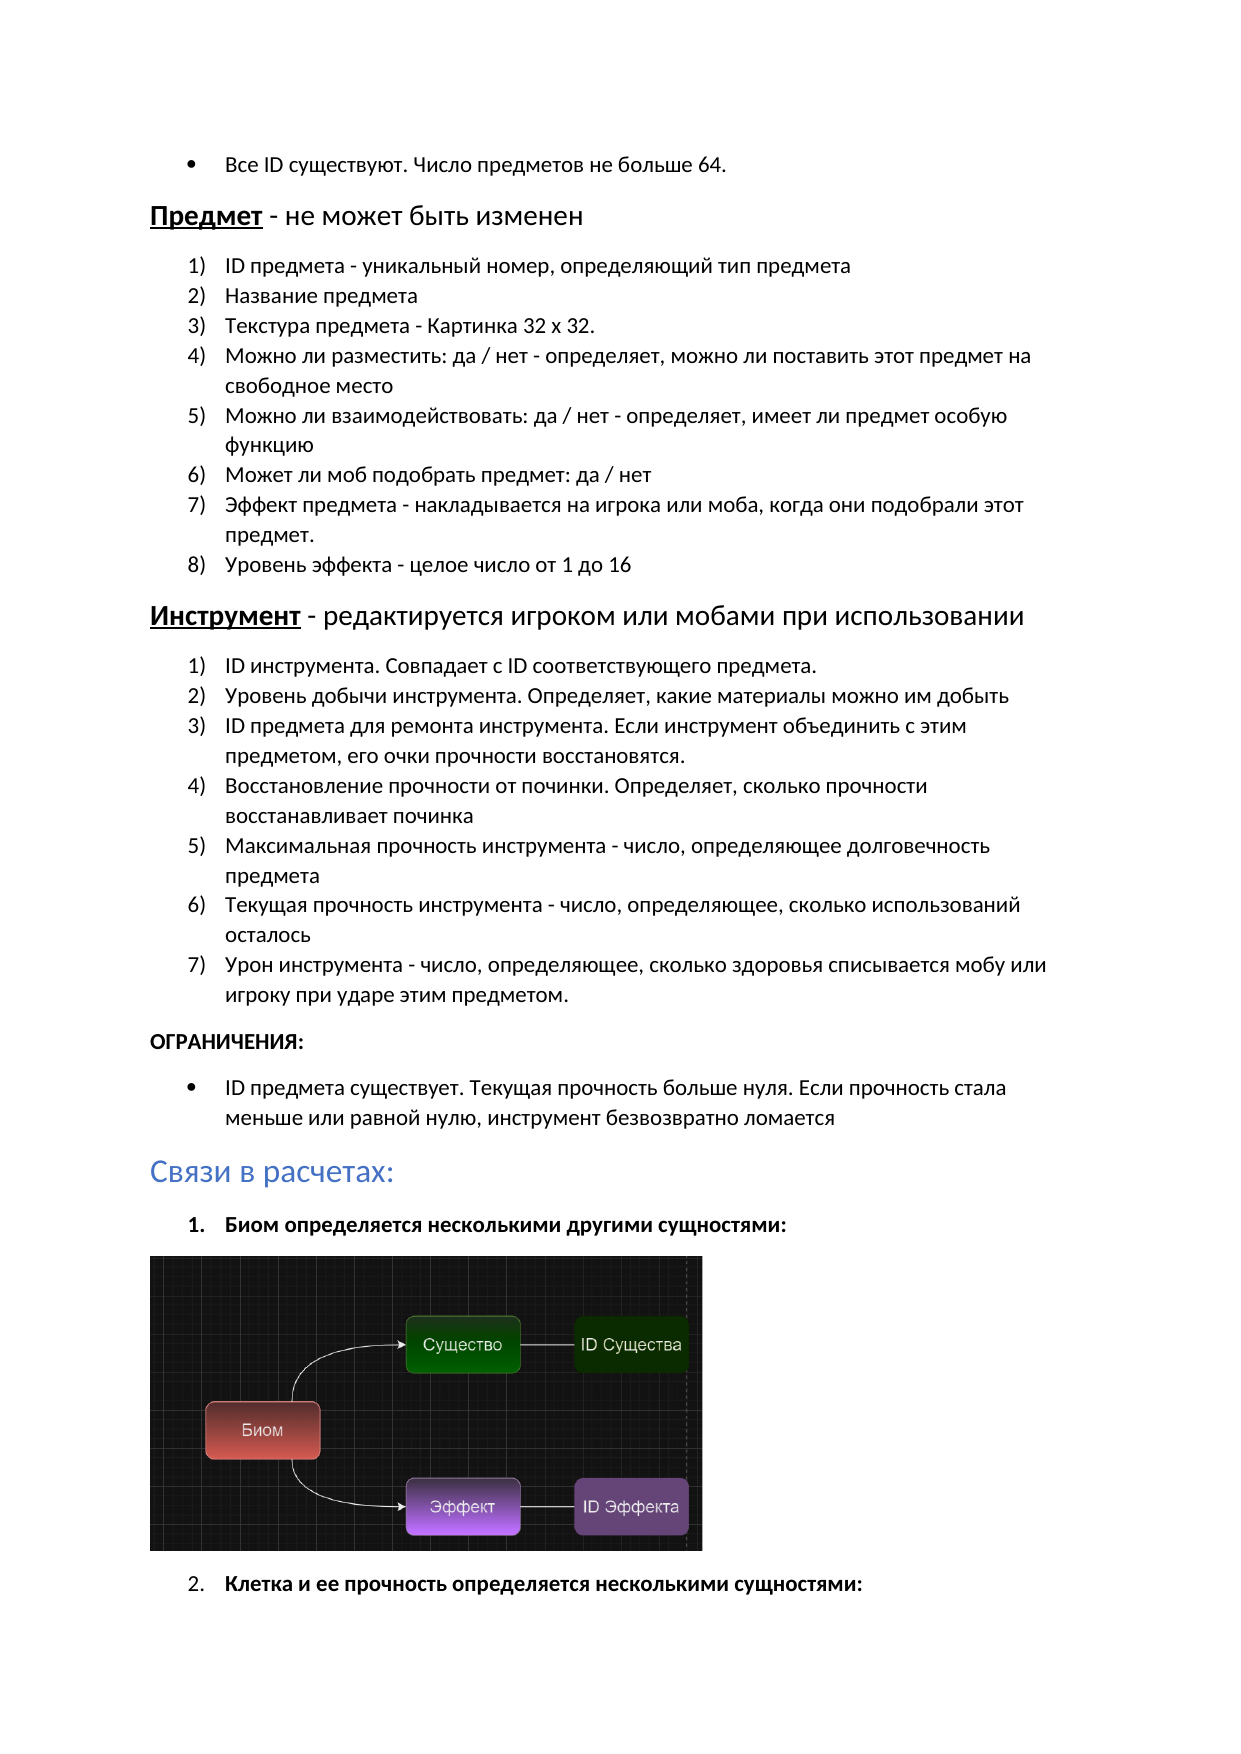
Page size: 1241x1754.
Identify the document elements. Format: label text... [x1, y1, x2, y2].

list Биом определяется несколькими другими сущностями: [187, 1210, 1090, 1238]
list Максимальная прочность инструмента - число, определяющее долговечность предмета [187, 831, 1090, 889]
list ID предмета для ремонта инструмента. Если инструмент объединить с этим предметом, его очки прочности восстановятся. [187, 711, 1090, 769]
text Предмет - не может быть изменен [150, 197, 1090, 232]
list Уровень эффекта - целое число от 1 до 16 [187, 550, 1090, 578]
list Название предмета [187, 281, 1090, 309]
text ОГРАНИЧЕНИЯ: [150, 1027, 1090, 1055]
list Все ID существуют. Число предметов не больше 64. [187, 150, 1090, 178]
list Эффект предмета - накладывается на игрока или моба, когда они подобрали этот предмет. [187, 490, 1090, 548]
list ID предмета существует. Текущая прочность больше нуля. Если прочность стала меньше или равной нулю, инструмент безвозвратно ломается [187, 1073, 1090, 1131]
list ID инструмента. Совпадает с ID соответствующего предмета. [187, 651, 1090, 679]
list Может ли моб подобрать предмет: да / нет [187, 461, 1090, 488]
list ID предмета - уникальный номер, определяющий тип предмета [187, 251, 1090, 279]
list Можно ли разместить: да / нет - определяет, можно ли поставить этот предмет на свободное место [187, 341, 1090, 399]
list Можно ли взаимодействовать: да / нет - определяет, имеет ли предмет особую функцию [187, 401, 1090, 459]
list Урон инструмента - число, определяющее, сколько здоровья списывается мобу или игроку при ударе этим предметом. [187, 950, 1090, 1008]
list Восстановление прочности от починки. Определяет, сколько прочности восстанавливает починка [187, 771, 1090, 829]
text Связи в расчетах: [150, 1150, 1090, 1191]
list Текстура предмета - Картинка 32 x 32. [187, 311, 1090, 339]
list Клетка и ее прочность определяется несколькими сущностями: [187, 1569, 1090, 1597]
text Инструмент - редактируется игроком или мобами при использовании [150, 597, 1090, 632]
list Уровень добычи инструмента. Определяет, какие материалы можно им добыть [187, 681, 1090, 709]
list Текущая прочность инструмента - число, определяющее, сколько использований осталось [187, 891, 1090, 948]
